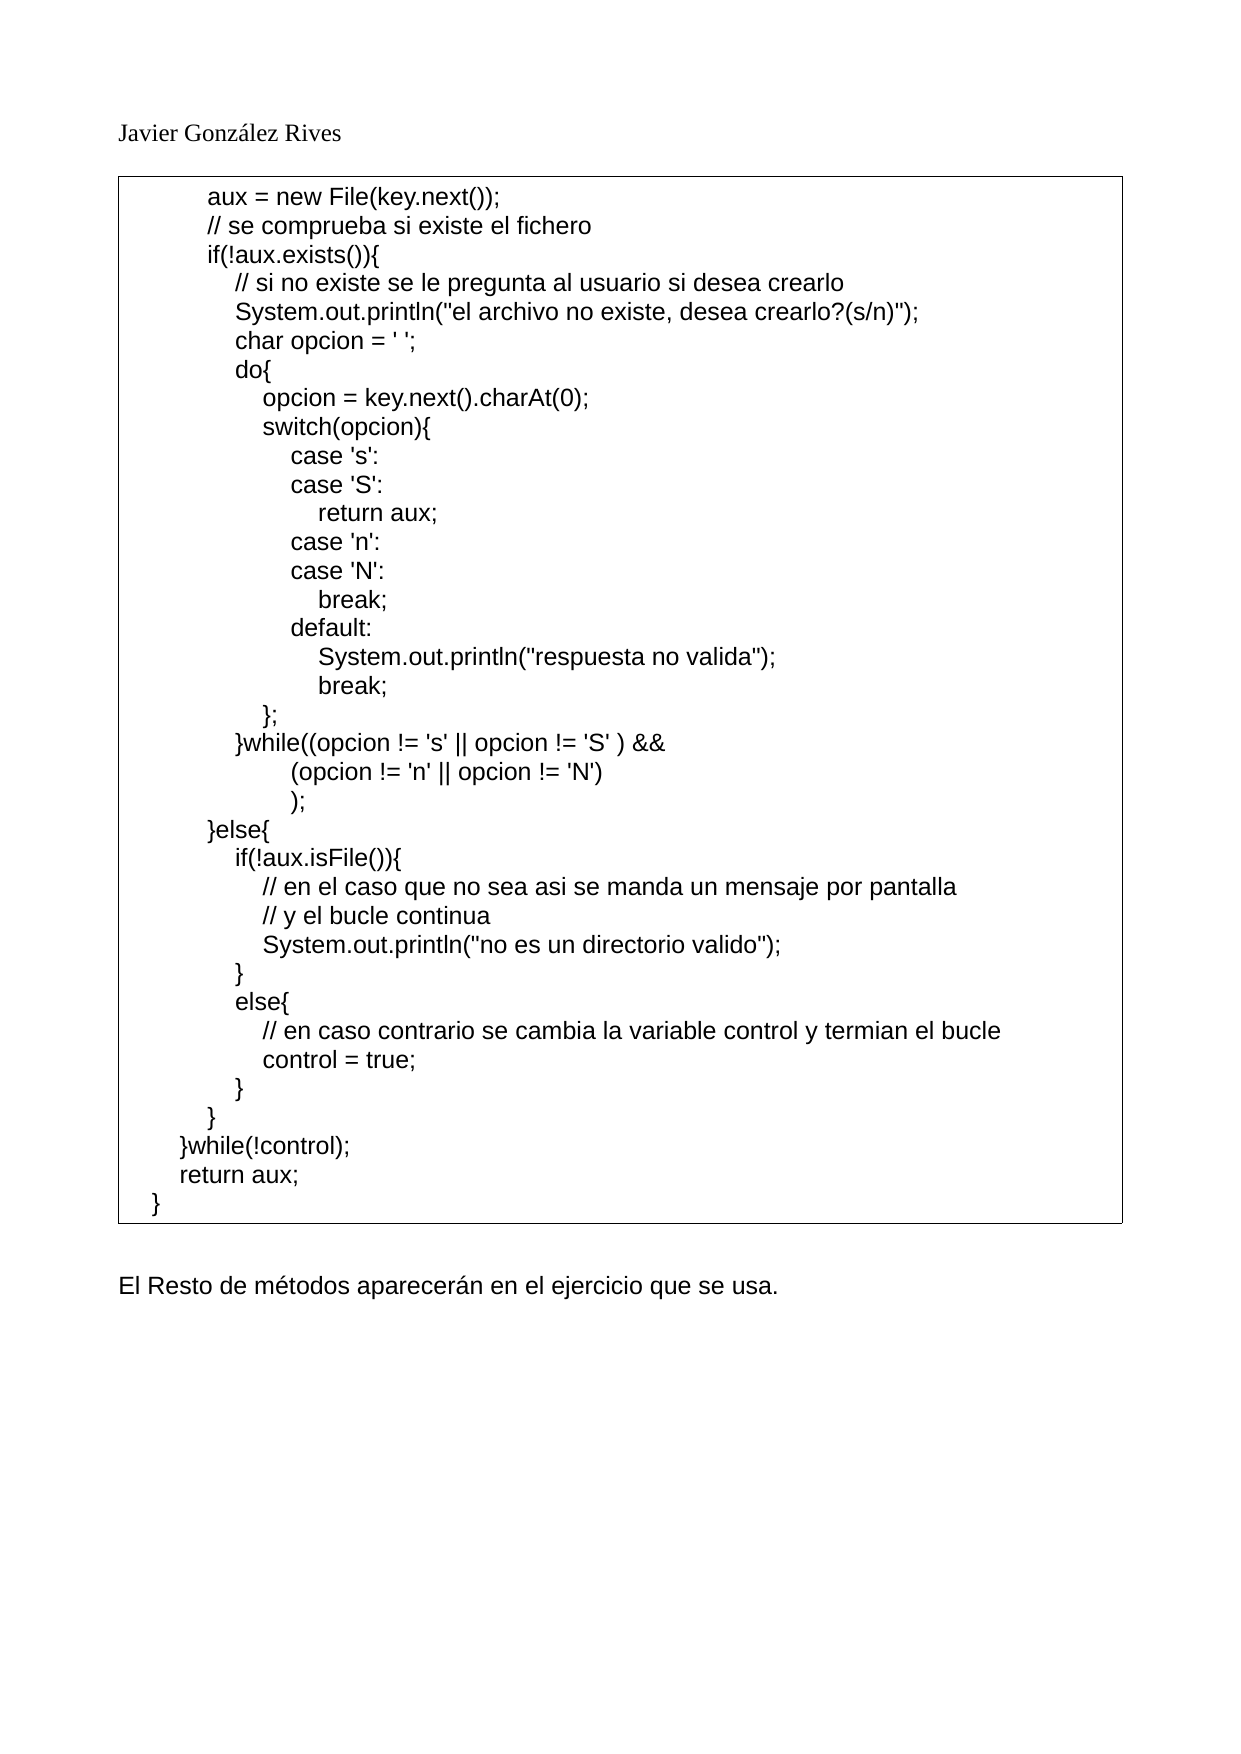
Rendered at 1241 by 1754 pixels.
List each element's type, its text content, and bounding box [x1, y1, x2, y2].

table_header aux = new File(key.next()); // se comprueba si existe el fichero if(!aux.exists()){ // si no existe se le pregunta al usuario si desea crearlo System.out.println("el archivo no existe, desea crearlo?(s/n)"); char opcion = ' '; do{ opcion = key.next().charAt(0); switch(opcion){ case 's': case 'S': return aux; case 'n': case 'N': break; default: System.out.println("respuesta no valida"); break; }; }while((opcion != 's' || opcion != 'S' ) && (opcion != 'n' || opcion != 'N') ); }else{ if(!aux.isFile()){ // en el caso que no sea asi se manda un mensaje por pantalla // y el bucle continua System.out.println("no es un directorio valido"); } else{ // en caso contrario se cambia la variable control y termian el bucle control = true; } } }while(!control); return aux; } [119, 177, 1122, 1223]
text El Resto de métodos aparecerán en el ejercicio que se usa. [118, 1271, 1122, 1299]
